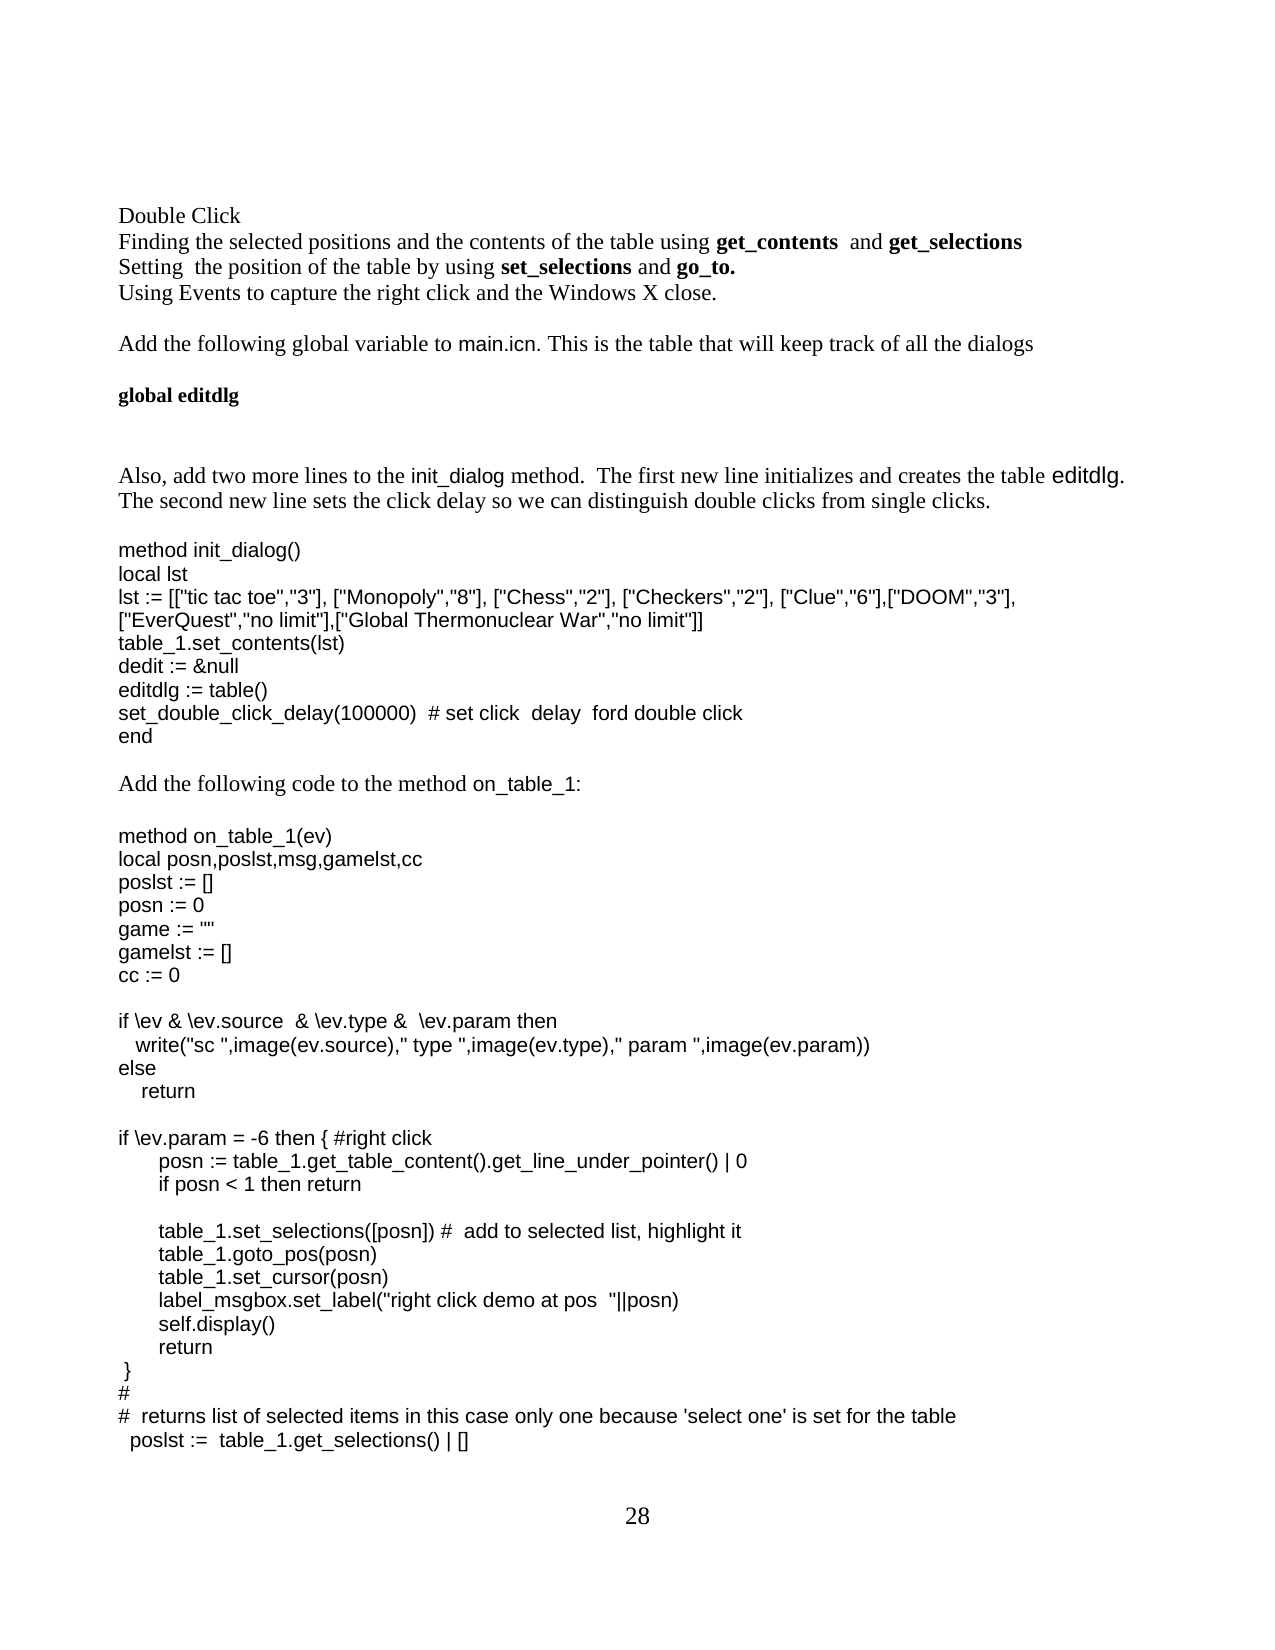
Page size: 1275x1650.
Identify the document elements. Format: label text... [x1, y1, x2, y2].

text game := "" [118, 917, 1157, 940]
text cc := 0 [118, 964, 1157, 987]
text set_double_click_delay(100000) # set click delay ford double click [118, 701, 1157, 725]
text # returns list of selected items in this case only one because 'select one' is set for the table [118, 1405, 1157, 1428]
text table_1.set_contents(lst) [118, 632, 1157, 655]
text end [118, 725, 1157, 748]
text dedit := &null [118, 655, 1157, 678]
text lst := [["tic tac toe","3"], ["Monopoly","8"], ["Chess","2"], ["Checkers","2"], ["Clue","6"],["DOOM","3"],["EverQuest","no limit"],["Global Thermonuclear War","no limit"]] [118, 585, 1157, 632]
text Double Click [118, 203, 1157, 229]
text } [118, 1358, 1157, 1382]
text else [118, 1057, 1157, 1080]
text Also, add two more lines to the init_dialog method. The first new line initializes and creates the table editdlg. The second new line sets the click delay so we can distinguish double clicks from single clicks. [118, 462, 1157, 513]
text global editdlg [118, 384, 1157, 407]
text Add the following code to the method on_table_1: [118, 771, 1157, 797]
text Add the following global variable to main.icn. This is the table that will keep track of all the dialogs [118, 331, 1157, 356]
text gamelst := [] [118, 940, 1157, 964]
text posn := table_1.get_table_content().get_line_under_pointer() | 0 [118, 1149, 1157, 1173]
text Setting the position of the table by using set_selections and go_to. [118, 254, 1157, 280]
text self.display() [118, 1312, 1157, 1335]
text Using Events to capture the right click and the Windows X close. [118, 280, 1157, 305]
text editdlg := table() [118, 678, 1157, 701]
text poslst := [] [118, 871, 1157, 894]
text table_1.set_cursor(posn) [118, 1266, 1157, 1289]
text method on_table_1(ev) [118, 824, 1157, 847]
text return [118, 1335, 1157, 1358]
text local lst [118, 562, 1157, 585]
text table_1.set_selections([posn]) # add to selected list, highlight it [118, 1219, 1157, 1242]
text local posn,poslst,msg,gamelst,cc [118, 847, 1157, 871]
text poslst := table_1.get_selections() | [] [118, 1428, 1157, 1451]
text table_1.goto_pos(posn) [118, 1242, 1157, 1266]
text return [118, 1080, 1157, 1103]
text method init_dialog() [118, 539, 1157, 562]
text if \ev.param = -6 then { #right click [118, 1126, 1157, 1149]
text label_msgbox.set_label("right click demo at pos "||posn) [118, 1289, 1157, 1312]
text # [118, 1382, 1157, 1405]
text Finding the selected positions and the contents of the table using get_contents and get_selections [118, 229, 1157, 254]
text write("sc ",image(ev.source)," type ",image(ev.type)," param ",image(ev.param)) [118, 1033, 1157, 1057]
text posn := 0 [118, 894, 1157, 917]
text if \ev & \ev.source & \ev.type & \ev.param then [118, 1010, 1157, 1033]
text if posn < 1 then return [118, 1173, 1157, 1196]
